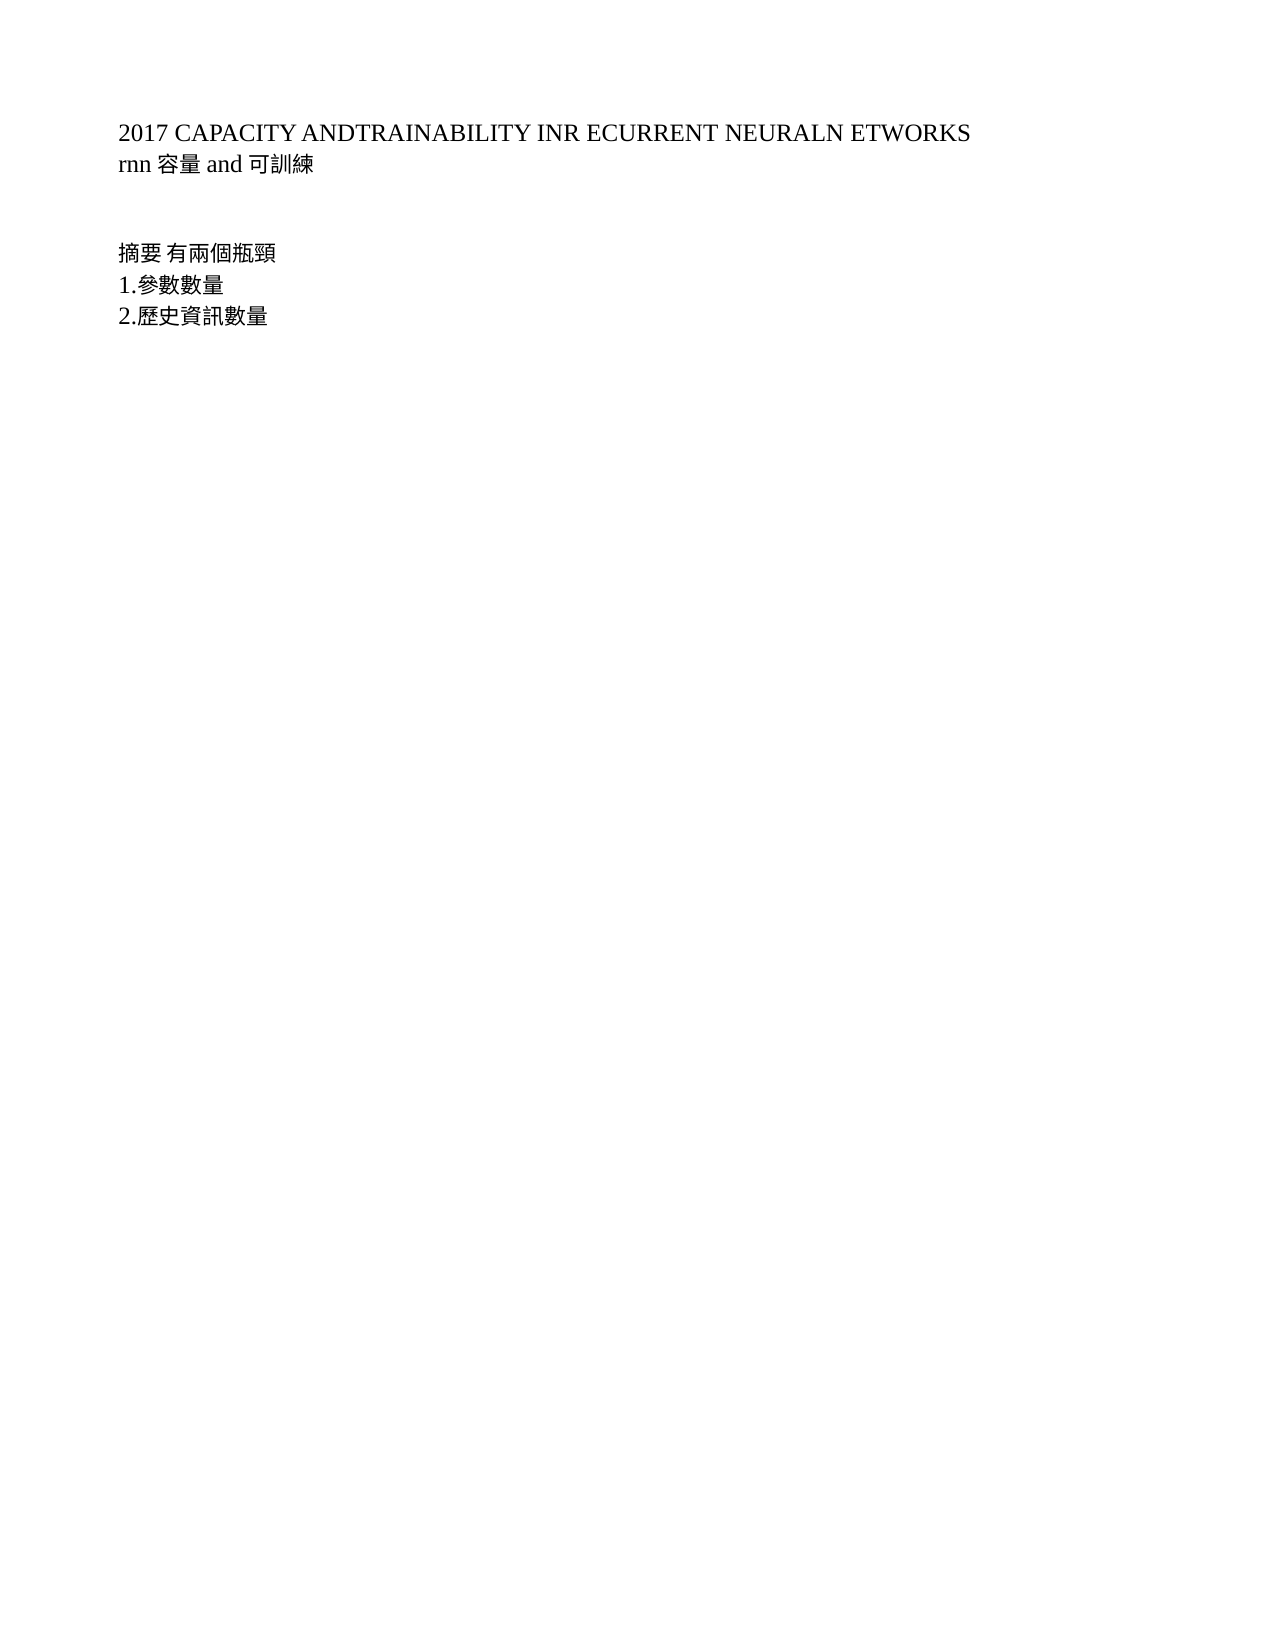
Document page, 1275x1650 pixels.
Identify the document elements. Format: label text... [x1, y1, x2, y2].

text rnn 容量 and 可訓練 [118, 147, 1157, 178]
text 2.歷史資訊數量 [118, 299, 1157, 331]
text 摘要 有兩個瓶頸 [118, 236, 1157, 268]
text 2017 CAPACITY ANDTRAINABILITY INR ECURRENT NEURALN ETWORKS [118, 118, 1157, 147]
text 1.參數數量 [118, 268, 1157, 299]
